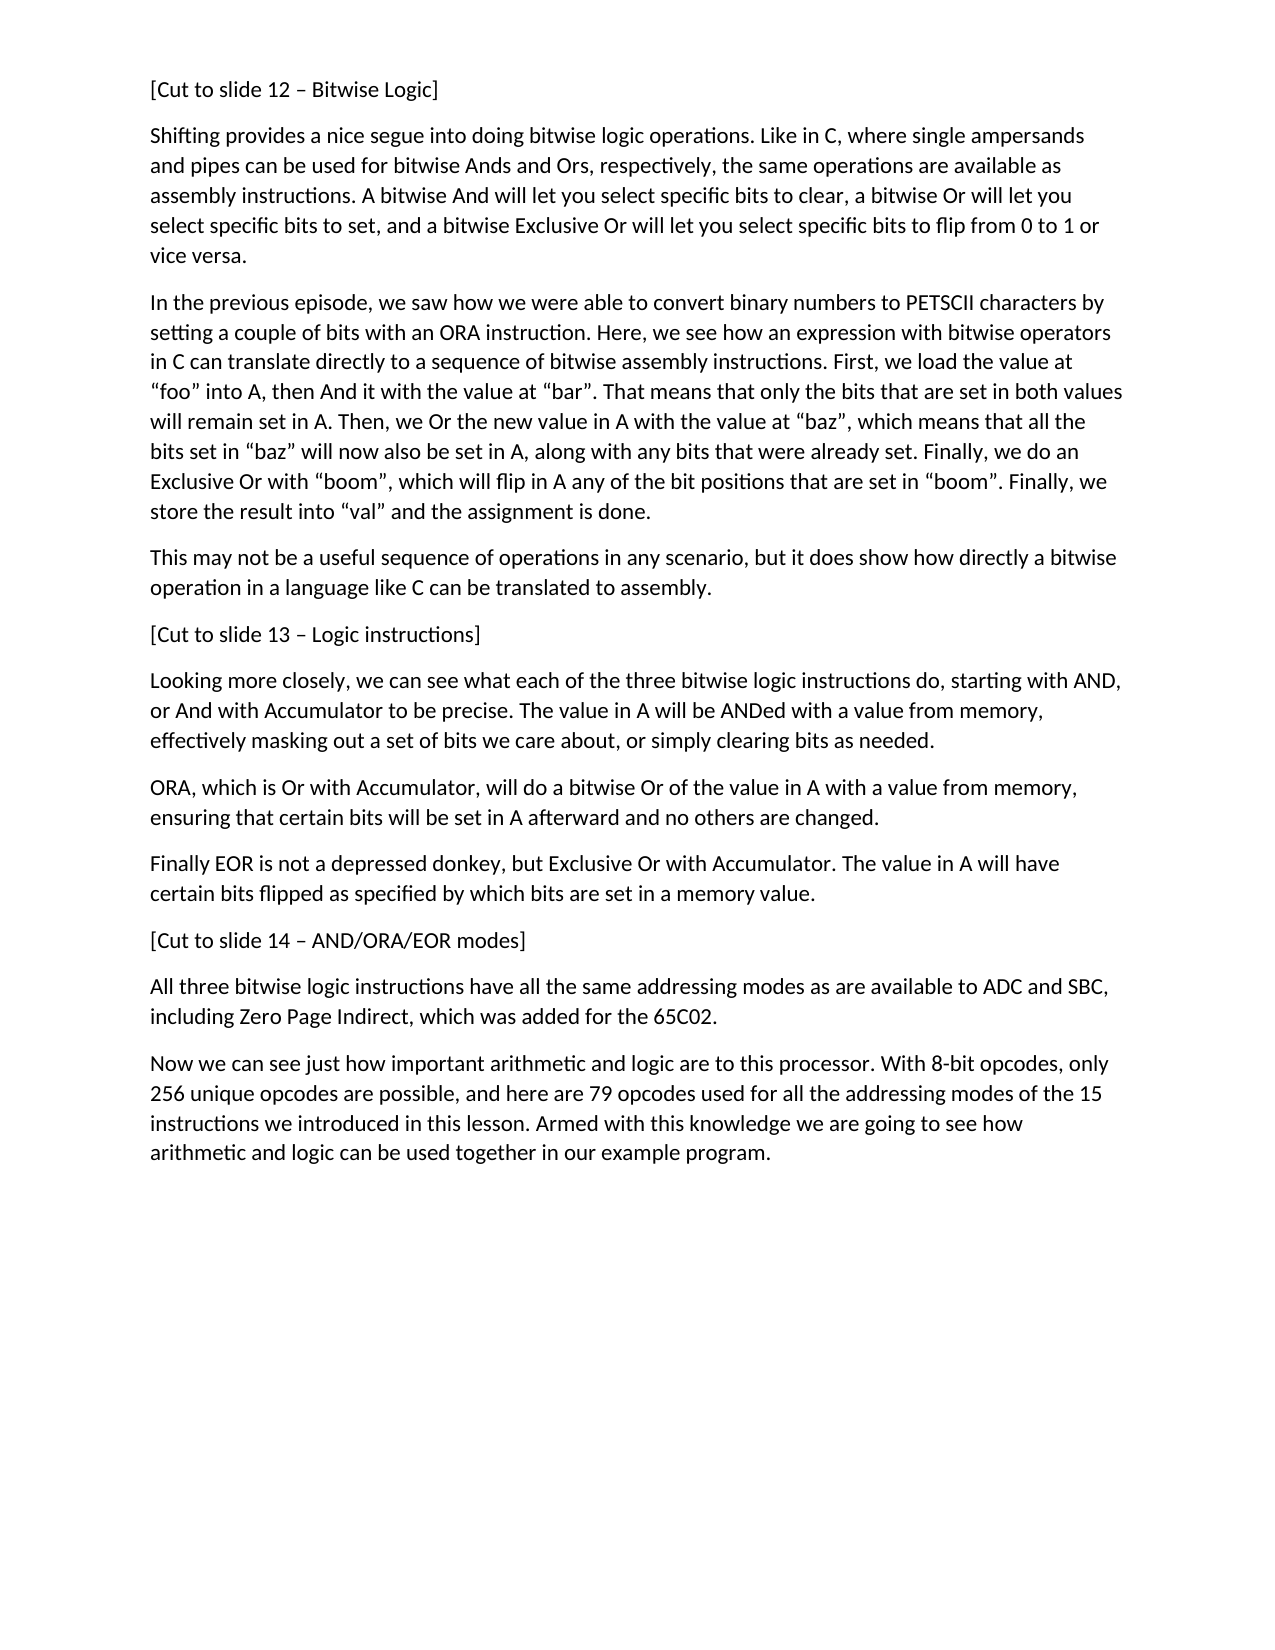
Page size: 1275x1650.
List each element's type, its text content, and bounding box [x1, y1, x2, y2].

text This may not be a useful sequence of operations in any scenario, but it does show how directly a bitwise operation in a language like C can be translated to assembly. [150, 543, 1125, 601]
text All three bitwise logic instructions have all the same addressing modes as are available to ADC and SBC, including Zero Page Indirect, which was added for the 65C02. [150, 972, 1125, 1030]
text In the previous episode, we saw how we were able to convert binary numbers to PETSCII characters by setting a couple of bits with an ORA instruction. Here, we see how an expression with bitwise operators in C can translate directly to a sequence of bitwise assembly instructions. First, we load the value at “foo” into A, then And it with the value at “bar”. That means that only the bits that are set in both values will remain set in A. Then, we Or the new value in A with the value at “baz”, which means that all the bits set in “baz” will now also be set in A, along with any bits that were already set. Finally, we do an Exclusive Or with “boom”, which will flip in A any of the bit positions that are set in “boom”. Finally, we store the result into “val” and the assignment is done. [150, 288, 1125, 525]
text Finally EOR is not a depressed donkey, but Exclusive Or with Accumulator. The value in A will have certain bits flipped as specified by which bits are set in a memory value. [150, 849, 1125, 907]
text Now we can see just how important arithmetic and logic are to this processor. With 8-bit opcodes, only 256 unique opcodes are possible, and here are 79 opcodes used for all the addressing modes of the 15 instructions we introduced in this lesson. Armed with this knowledge we are going to see how arithmetic and logic can be used together in our example program. [150, 1049, 1125, 1167]
text Looking more closely, we can see what each of the three bitwise logic instructions do, starting with AND, or And with Accumulator to be precise. The value in A will be ANDed with a value from memory, effectively masking out a set of bits we care about, or simply clearing bits as needed. [150, 667, 1125, 754]
text Shifting provides a nice segue into doing bitwise logic operations. Like in C, where single ampersands and pipes can be used for bitwise Ands and Ors, respectively, the same operations are available as assembly instructions. A bitwise And will let you select specific bits to clear, a bitwise Or will let you select specific bits to set, and a bitwise Exclusive Or will let you select specific bits to flip from 0 to 1 or vice versa. [150, 122, 1125, 269]
text [Cut to slide 14 – AND/ORA/EOR modes] [150, 926, 1125, 954]
text [Cut to slide 13 – Logic instructions] [150, 620, 1125, 648]
text [Cut to slide 12 – Bitwise Logic] [150, 75, 1125, 103]
text ORA, which is Or with Accumulator, will do a bitwise Or of the value in A with a value from memory, ensuring that certain bits will be set in A afterward and no others are changed. [150, 773, 1125, 831]
